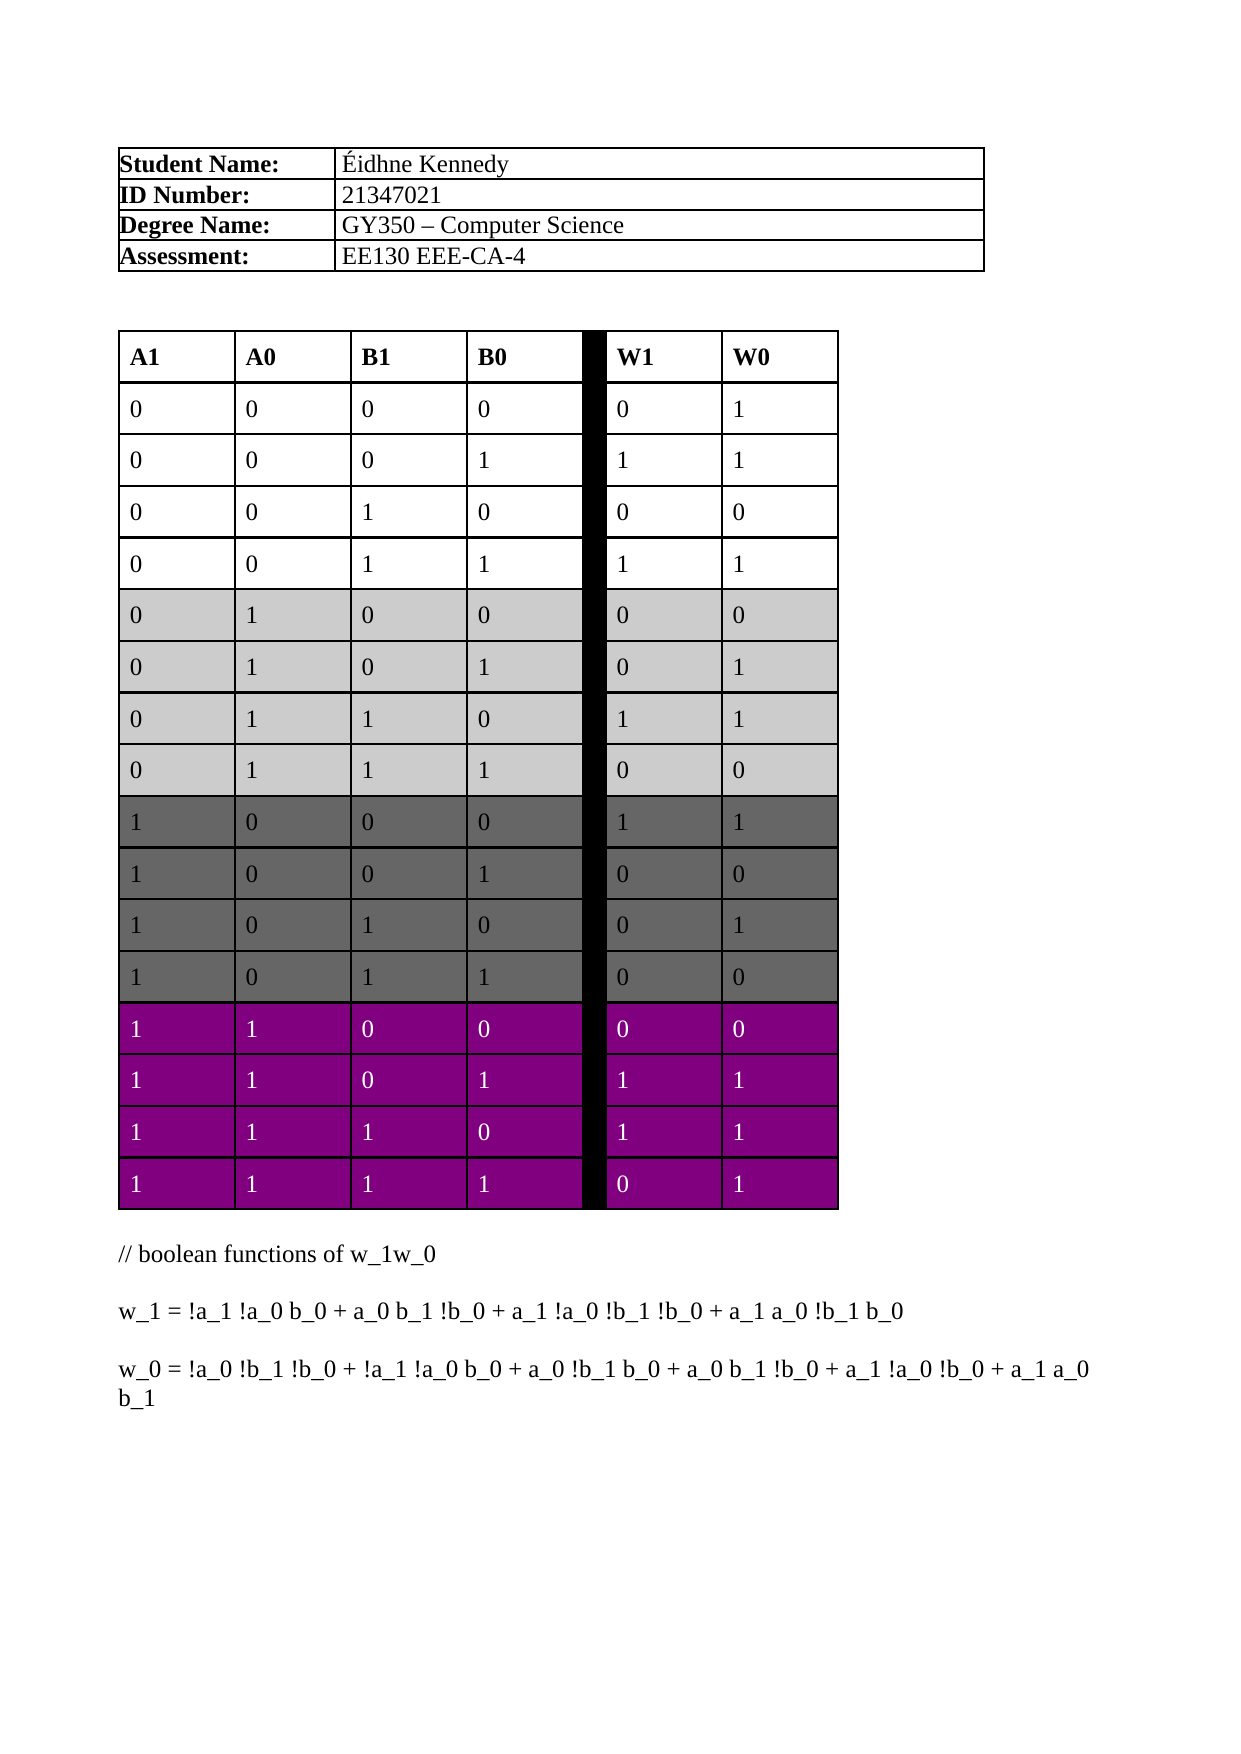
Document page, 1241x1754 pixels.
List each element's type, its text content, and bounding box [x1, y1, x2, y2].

table_cell 1 [236, 1107, 350, 1156]
table_cell [584, 384, 605, 433]
table_cell 0 [468, 900, 582, 950]
table_cell 0 [120, 539, 234, 588]
table_cell 1 [352, 1159, 466, 1208]
table_cell 0 [607, 745, 721, 795]
table_cell 1 [468, 849, 582, 898]
table_cell 1 [236, 642, 350, 691]
table_cell 0 [120, 435, 234, 485]
table_cell 1 [120, 797, 234, 846]
table_cell [584, 797, 605, 846]
table_cell 1 [120, 900, 234, 950]
table_cell 1 [352, 539, 466, 588]
table_cell 0 [723, 745, 837, 795]
table_cell 1 [352, 487, 466, 536]
table_cell [584, 435, 605, 485]
table_cell 21347021 [336, 180, 983, 208]
table_cell 1 [468, 745, 582, 795]
table_cell [584, 745, 605, 795]
table_cell 1 [120, 952, 234, 1001]
table_cell 0 [723, 849, 837, 898]
table_cell 0 [723, 952, 837, 1001]
table_cell 0 [607, 900, 721, 950]
table_cell [584, 900, 605, 950]
table_cell ID Number: [120, 180, 334, 208]
table_cell 1 [120, 1159, 234, 1208]
table_cell 0 [607, 642, 721, 691]
table_cell 1 [468, 435, 582, 485]
table_cell 1 [352, 900, 466, 950]
table_cell 1 [723, 1055, 837, 1105]
table_cell 1 [468, 952, 582, 1001]
table_cell GY350 – Computer Science [336, 211, 983, 239]
table_cell 0 [236, 952, 350, 1001]
table_cell 0 [607, 1004, 721, 1053]
table_cell 0 [468, 384, 582, 433]
table_cell 1 [607, 539, 721, 588]
table_cell 1 [468, 642, 582, 691]
table_cell 0 [120, 384, 234, 433]
table_cell 1 [120, 849, 234, 898]
table_cell 1 [120, 1055, 234, 1105]
table_cell 1 [607, 694, 721, 743]
table_cell 1 [352, 745, 466, 795]
table_cell 1 [236, 694, 350, 743]
table_cell 0 [607, 384, 721, 433]
table_cell 1 [468, 1055, 582, 1105]
table_header W1 [607, 332, 721, 381]
table_cell 1 [120, 1107, 234, 1156]
table_cell 0 [120, 745, 234, 795]
table_cell 0 [723, 487, 837, 536]
table_cell 1 [607, 1055, 721, 1105]
table_cell [584, 694, 605, 743]
table_cell 1 [468, 1159, 582, 1208]
table_cell 1 [723, 642, 837, 691]
table_cell [584, 1055, 605, 1105]
table_cell 0 [352, 642, 466, 691]
table_cell 0 [607, 849, 721, 898]
table_cell 1 [468, 539, 582, 588]
table_cell 0 [723, 1004, 837, 1053]
table_cell 1 [236, 1004, 350, 1053]
table_cell 0 [607, 487, 721, 536]
table_header A0 [236, 332, 350, 381]
table_cell 1 [607, 797, 721, 846]
table_cell 0 [236, 539, 350, 588]
table_cell 1 [723, 435, 837, 485]
table_cell EE130 EEE-CA-4 [336, 241, 983, 270]
table_cell 0 [236, 900, 350, 950]
table_cell 1 [723, 539, 837, 588]
table_cell 1 [723, 384, 837, 433]
table_cell 1 [723, 797, 837, 846]
table_cell 0 [468, 590, 582, 640]
table_cell 1 [236, 745, 350, 795]
table_cell 0 [352, 1004, 466, 1053]
table_cell 1 [607, 435, 721, 485]
table_cell 1 [236, 1055, 350, 1105]
table_cell 1 [236, 590, 350, 640]
table_cell 0 [236, 487, 350, 536]
table_cell 0 [352, 384, 466, 433]
table_cell [584, 1004, 605, 1053]
table_header [584, 332, 605, 381]
table_cell 1 [352, 694, 466, 743]
table_cell 0 [352, 435, 466, 485]
table_cell Assessment: [120, 241, 334, 270]
table_cell 0 [120, 487, 234, 536]
text w_1 = !a_1 !a_0 b_0 + a_0 b_1 !b_0 + a_1 !a_0 !b_1 !b_0 + a_1 a_0 !b_1 b_0 [118, 1296, 1122, 1325]
table_cell 0 [120, 694, 234, 743]
table_header Éidhne Kennedy [336, 149, 983, 178]
table_cell 0 [120, 642, 234, 691]
table_cell 0 [236, 797, 350, 846]
table_header W0 [723, 332, 837, 381]
text // boolean functions of w_1w_0 [118, 1239, 1122, 1268]
table_cell 0 [468, 487, 582, 536]
table_cell [584, 849, 605, 898]
table_cell 0 [607, 952, 721, 1001]
table_cell [584, 642, 605, 691]
table_cell 1 [723, 1107, 837, 1156]
table_cell 0 [468, 1004, 582, 1053]
table_cell 1 [236, 1159, 350, 1208]
table_cell 0 [236, 435, 350, 485]
table_cell 0 [607, 1159, 721, 1208]
table_cell [584, 1107, 605, 1156]
table_cell [584, 952, 605, 1001]
table_header B0 [468, 332, 582, 381]
table_cell 1 [352, 952, 466, 1001]
table_header B1 [352, 332, 466, 381]
table_cell 0 [352, 797, 466, 846]
table_cell 0 [607, 590, 721, 640]
table_cell 0 [352, 590, 466, 640]
table_cell 0 [468, 797, 582, 846]
table_cell 1 [723, 1159, 837, 1208]
table_cell 0 [352, 849, 466, 898]
text w_0 = !a_0 !b_1 !b_0 + !a_1 !a_0 b_0 + a_0 !b_1 b_0 + a_0 b_1 !b_0 + a_1 !a_0 !b_0 + a_1 a_0 b_1 [118, 1354, 1122, 1411]
table_cell 0 [352, 1055, 466, 1105]
table_cell 0 [468, 1107, 582, 1156]
table_cell [584, 590, 605, 640]
table_cell 0 [120, 590, 234, 640]
table_cell [584, 487, 605, 536]
table_header A1 [120, 332, 234, 381]
table_cell 1 [723, 900, 837, 950]
table_cell 0 [236, 384, 350, 433]
table_cell 1 [120, 1004, 234, 1053]
table_cell 0 [236, 849, 350, 898]
table_cell [584, 539, 605, 588]
table_cell 1 [723, 694, 837, 743]
table_cell [584, 1159, 605, 1208]
table_cell 0 [468, 694, 582, 743]
table_cell 1 [352, 1107, 466, 1156]
table_cell 0 [723, 590, 837, 640]
table_cell 1 [607, 1107, 721, 1156]
table_header Student Name: [120, 149, 334, 178]
table_cell Degree Name: [120, 211, 334, 239]
